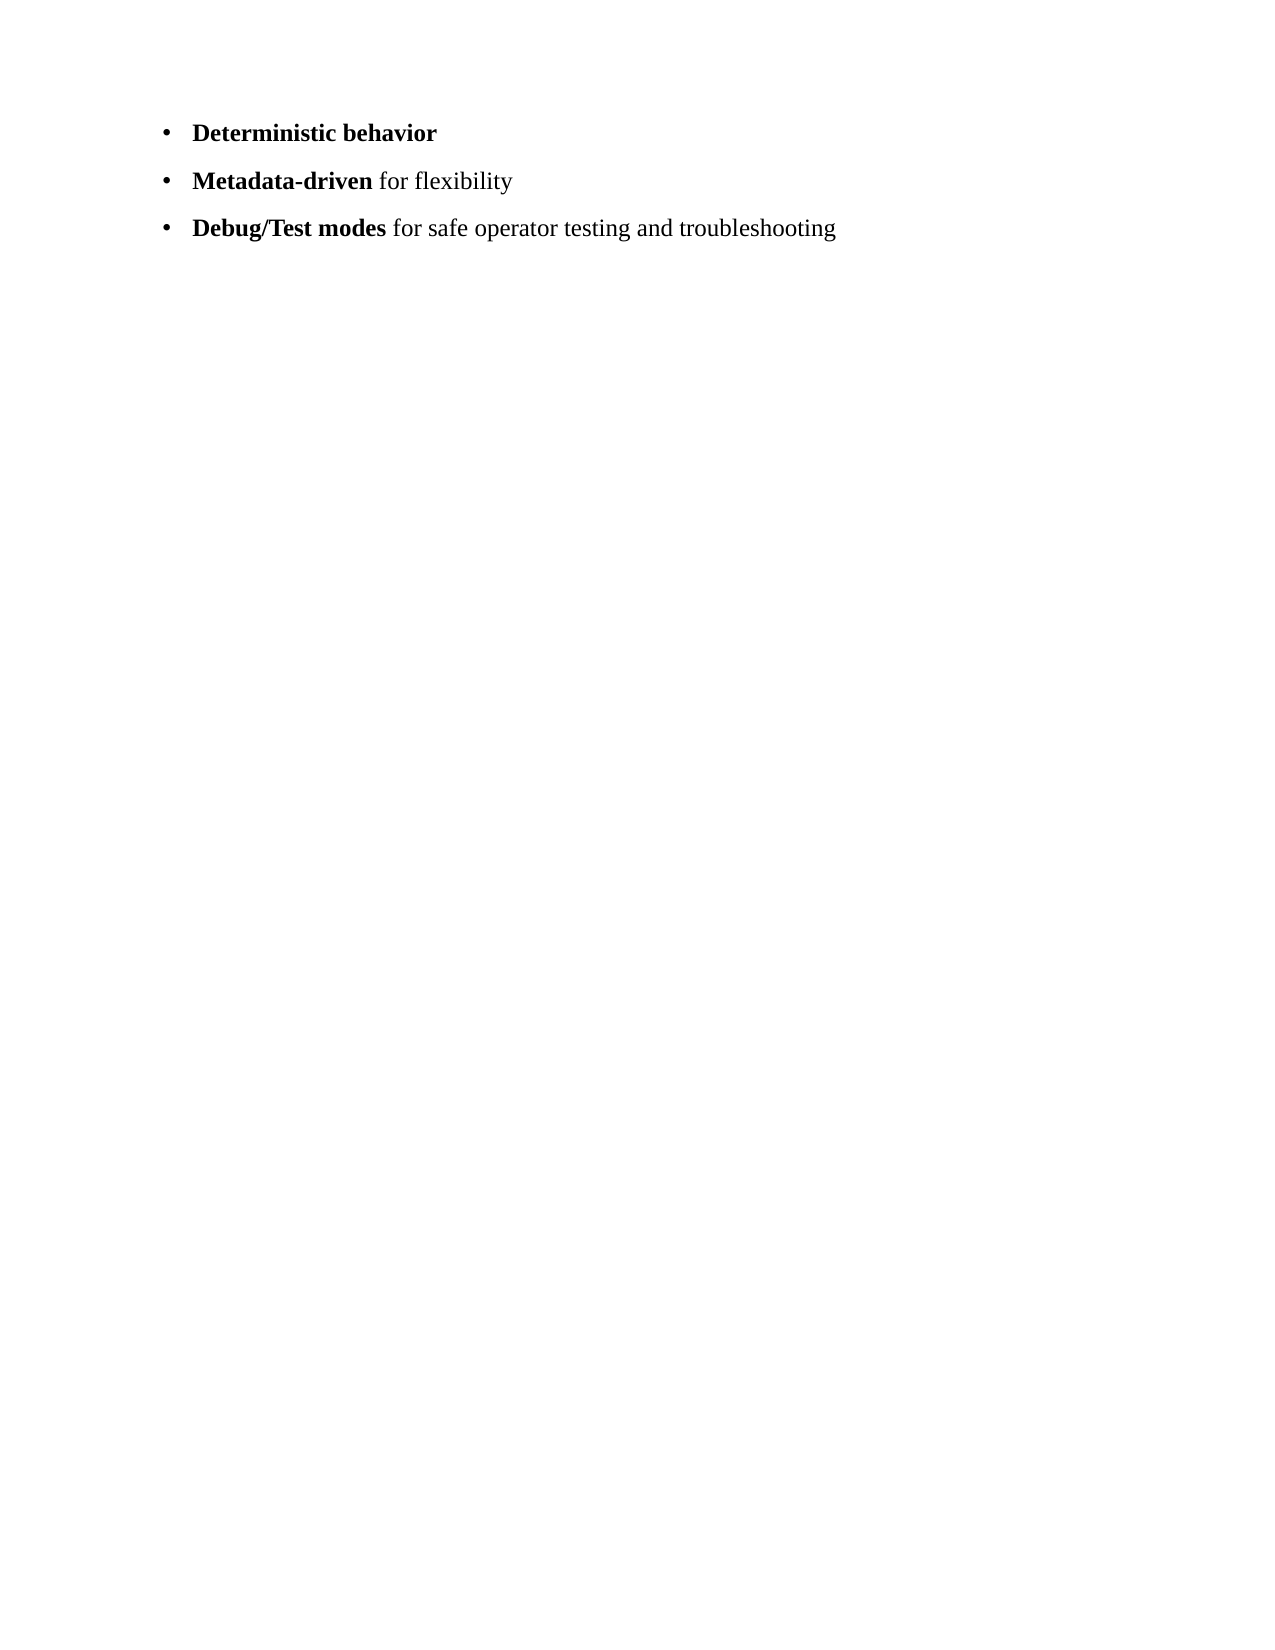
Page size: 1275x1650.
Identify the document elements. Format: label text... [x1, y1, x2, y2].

list Metadata-driven for flexibility [162, 166, 1157, 194]
list Deterministic behavior [162, 118, 1157, 147]
list Debug/Test modes for safe operator testing and troubleshooting [162, 213, 1157, 242]
